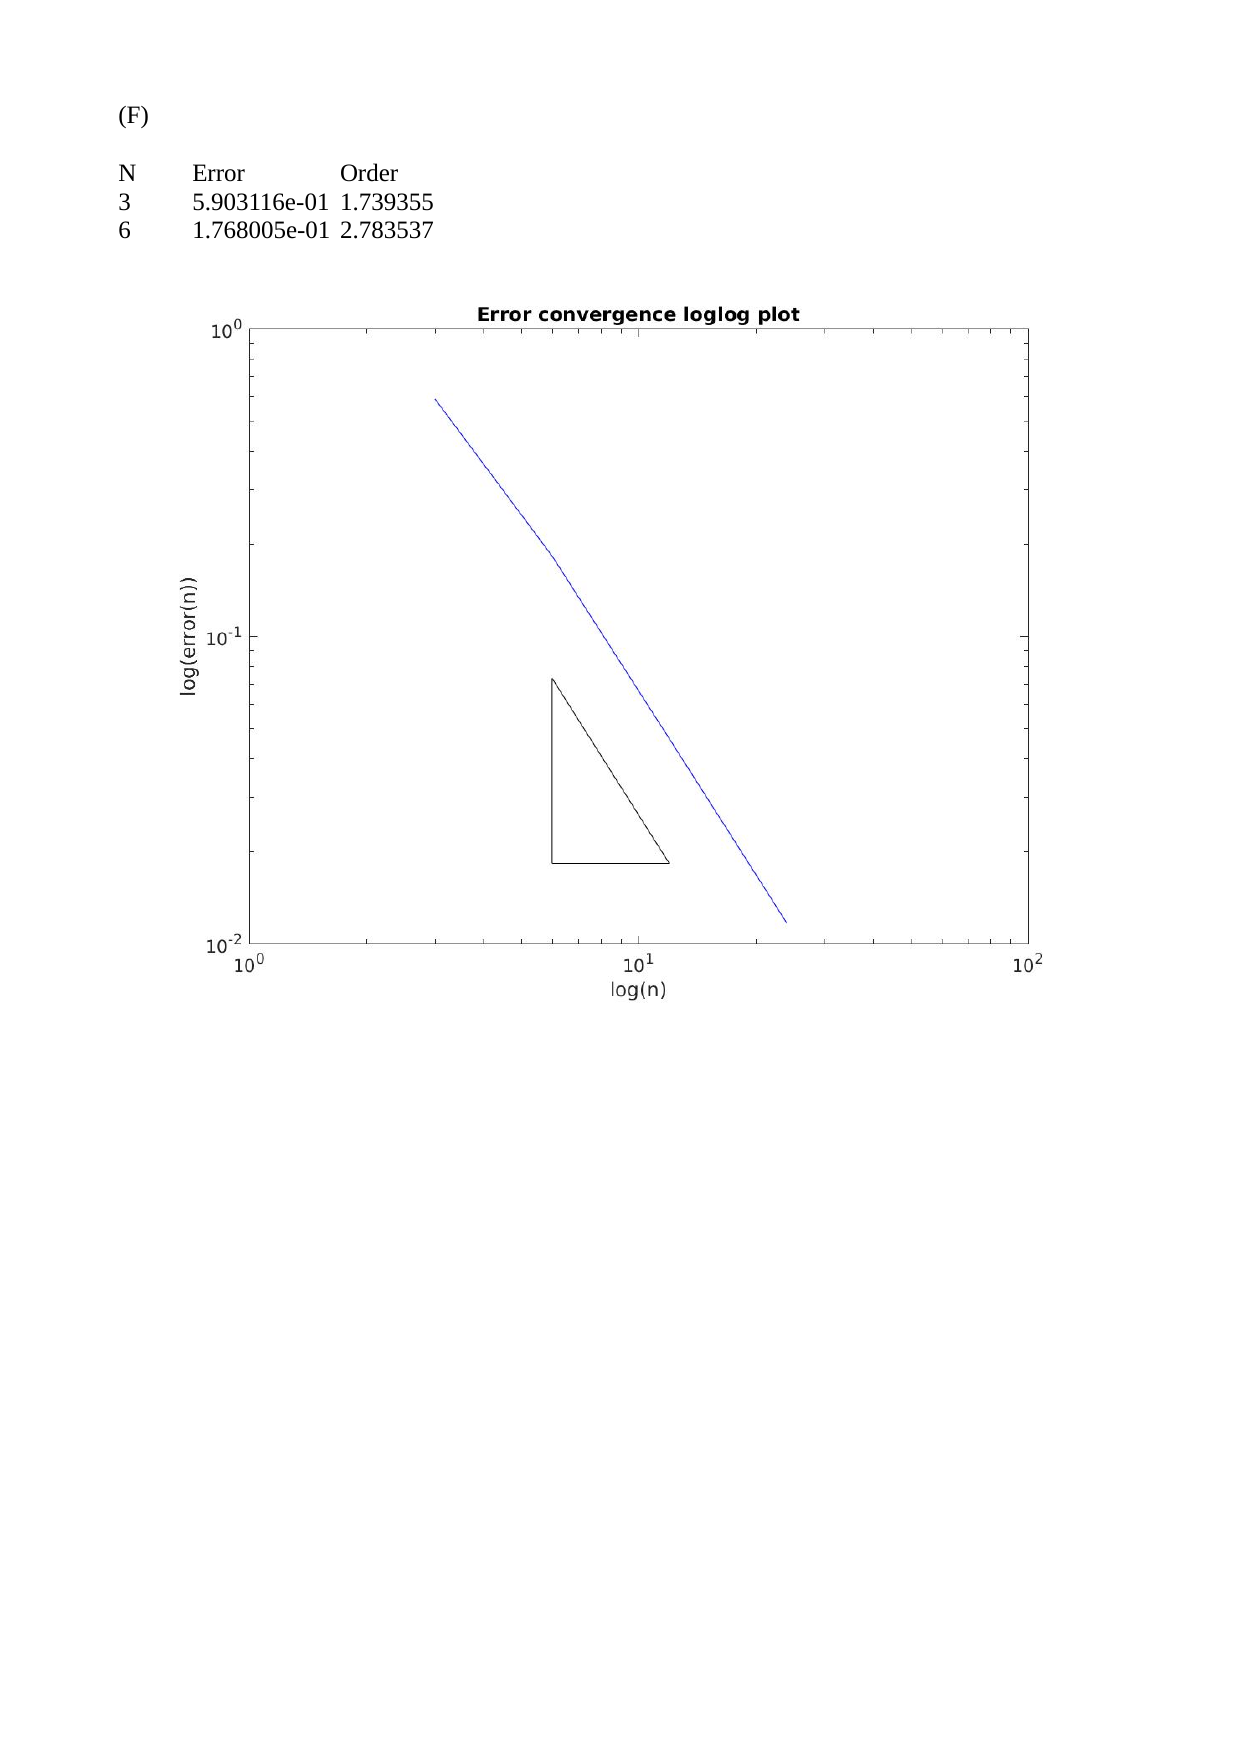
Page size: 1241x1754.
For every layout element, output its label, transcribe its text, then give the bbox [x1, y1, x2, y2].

text 3 5.903116e-01 1.739355 [118, 187, 1122, 215]
text N Error Order [118, 158, 1122, 187]
picture [118, 272, 1123, 1026]
text (F) [118, 100, 1122, 129]
text 6 1.768005e-01 2.783537 [118, 215, 1122, 244]
